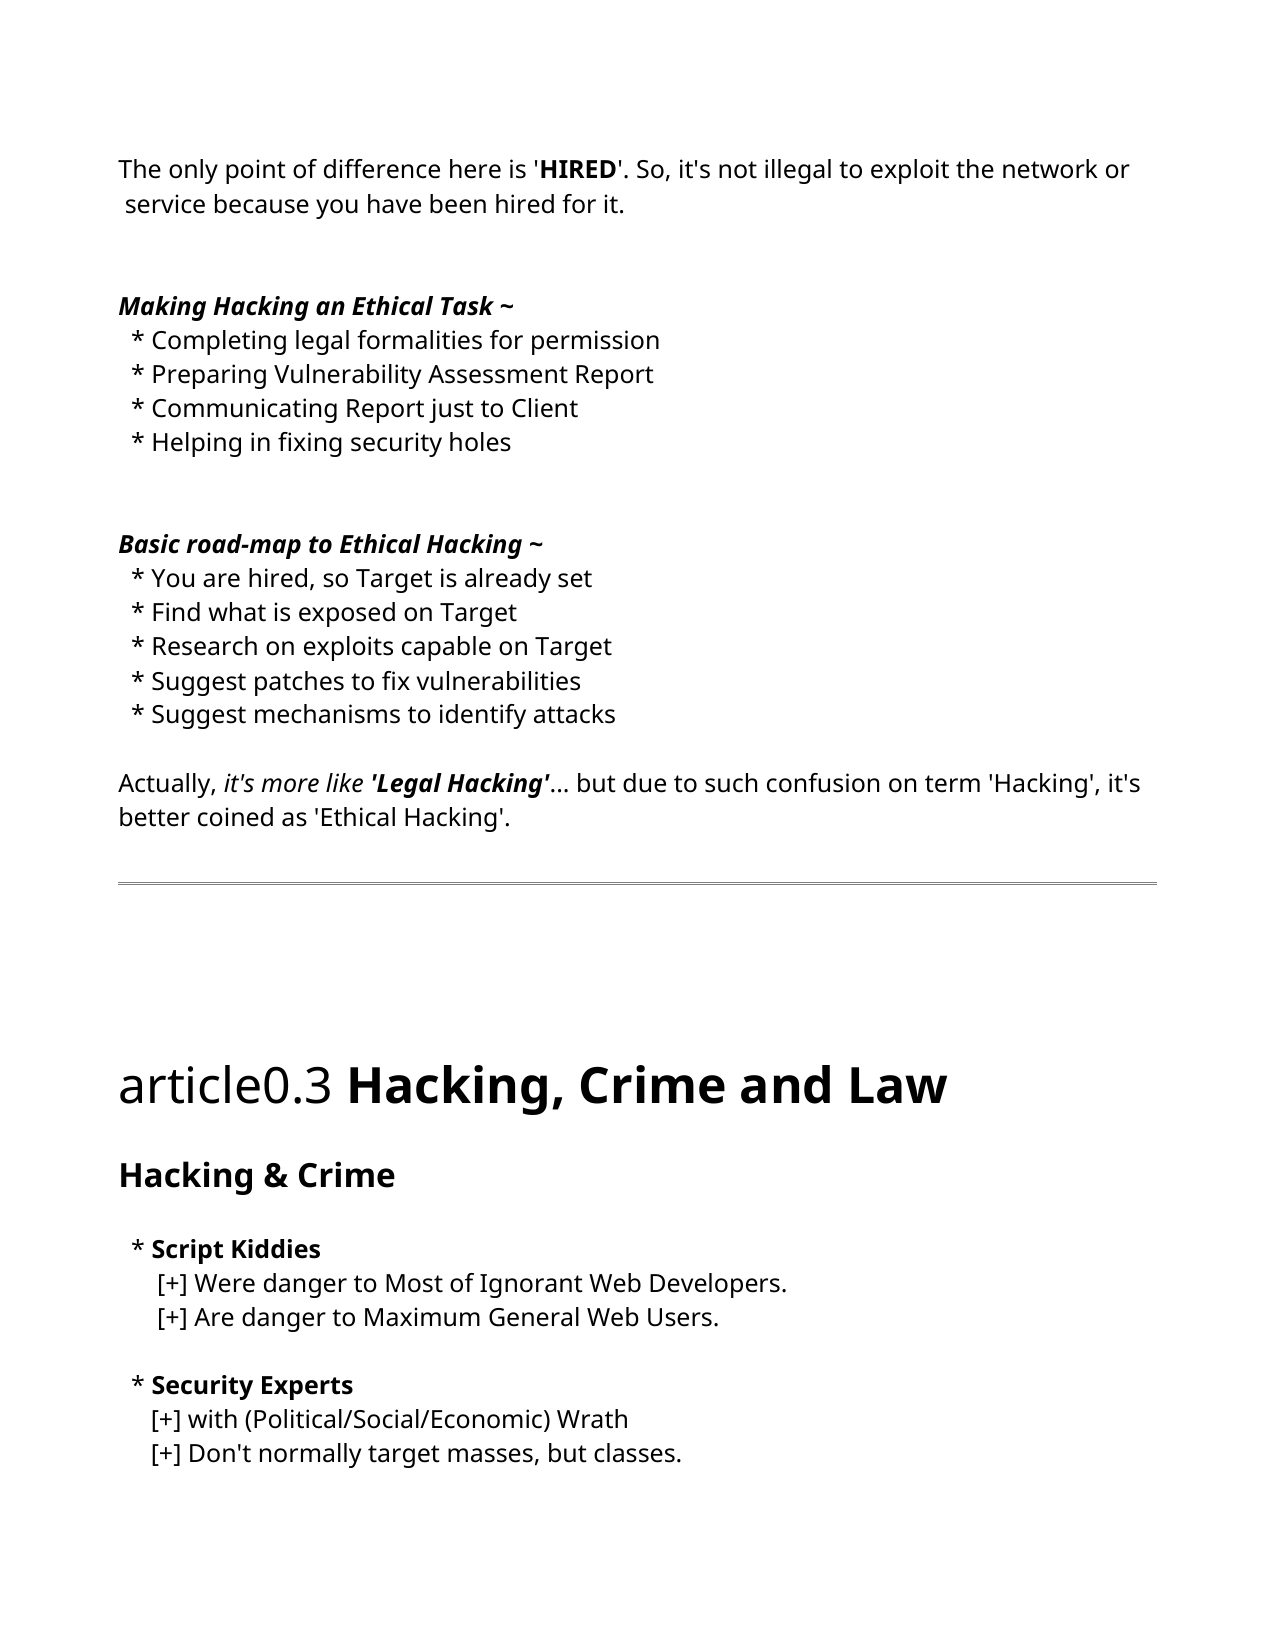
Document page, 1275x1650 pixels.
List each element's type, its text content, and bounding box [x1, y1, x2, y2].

text Actually, it's more like 'Legal Hacking'... but due to such confusion on term 'Hacking', it's better coined as 'Ethical Hacking'. [118, 765, 1157, 833]
text [+] Were danger to Most of Ignorant Web Developers. [118, 1266, 1157, 1300]
text [+] Don't normally target masses, but classes. [118, 1436, 1157, 1470]
text * Communicating Report just to Client [118, 391, 1157, 425]
text * Suggest patches to fix vulnerabilities [118, 663, 1157, 697]
text [+] with (Political/Social/Economic) Wrath [118, 1402, 1157, 1436]
text * You are hired, so Target is already set [118, 561, 1157, 595]
text * Script Kiddies [118, 1232, 1157, 1266]
text Hacking & Crime [118, 1152, 1157, 1197]
text * Helping in fixing security holes [118, 425, 1157, 459]
text [+] Are danger to Maximum General Web Users. [118, 1300, 1157, 1334]
text Basic road-map to Ethical Hacking ~ [118, 527, 1157, 561]
text The only point of difference here is 'HIRED'. So, it's not illegal to exploit the network or [118, 152, 1157, 186]
text * Completing legal formalities for permission [118, 322, 1157, 357]
text Making Hacking an Ethical Task ~ [118, 288, 1157, 322]
text * Suggest mechanisms to identify attacks [118, 697, 1157, 731]
text service because you have been hired for it. [118, 186, 1157, 220]
text * Find what is exposed on Target [118, 595, 1157, 629]
text * Security Experts [118, 1368, 1157, 1402]
text * Research on exploits capable on Target [118, 629, 1157, 663]
text * Preparing Vulnerability Assessment Report [118, 357, 1157, 391]
text article0.3 Hacking, Crime and Law [118, 1050, 1157, 1118]
